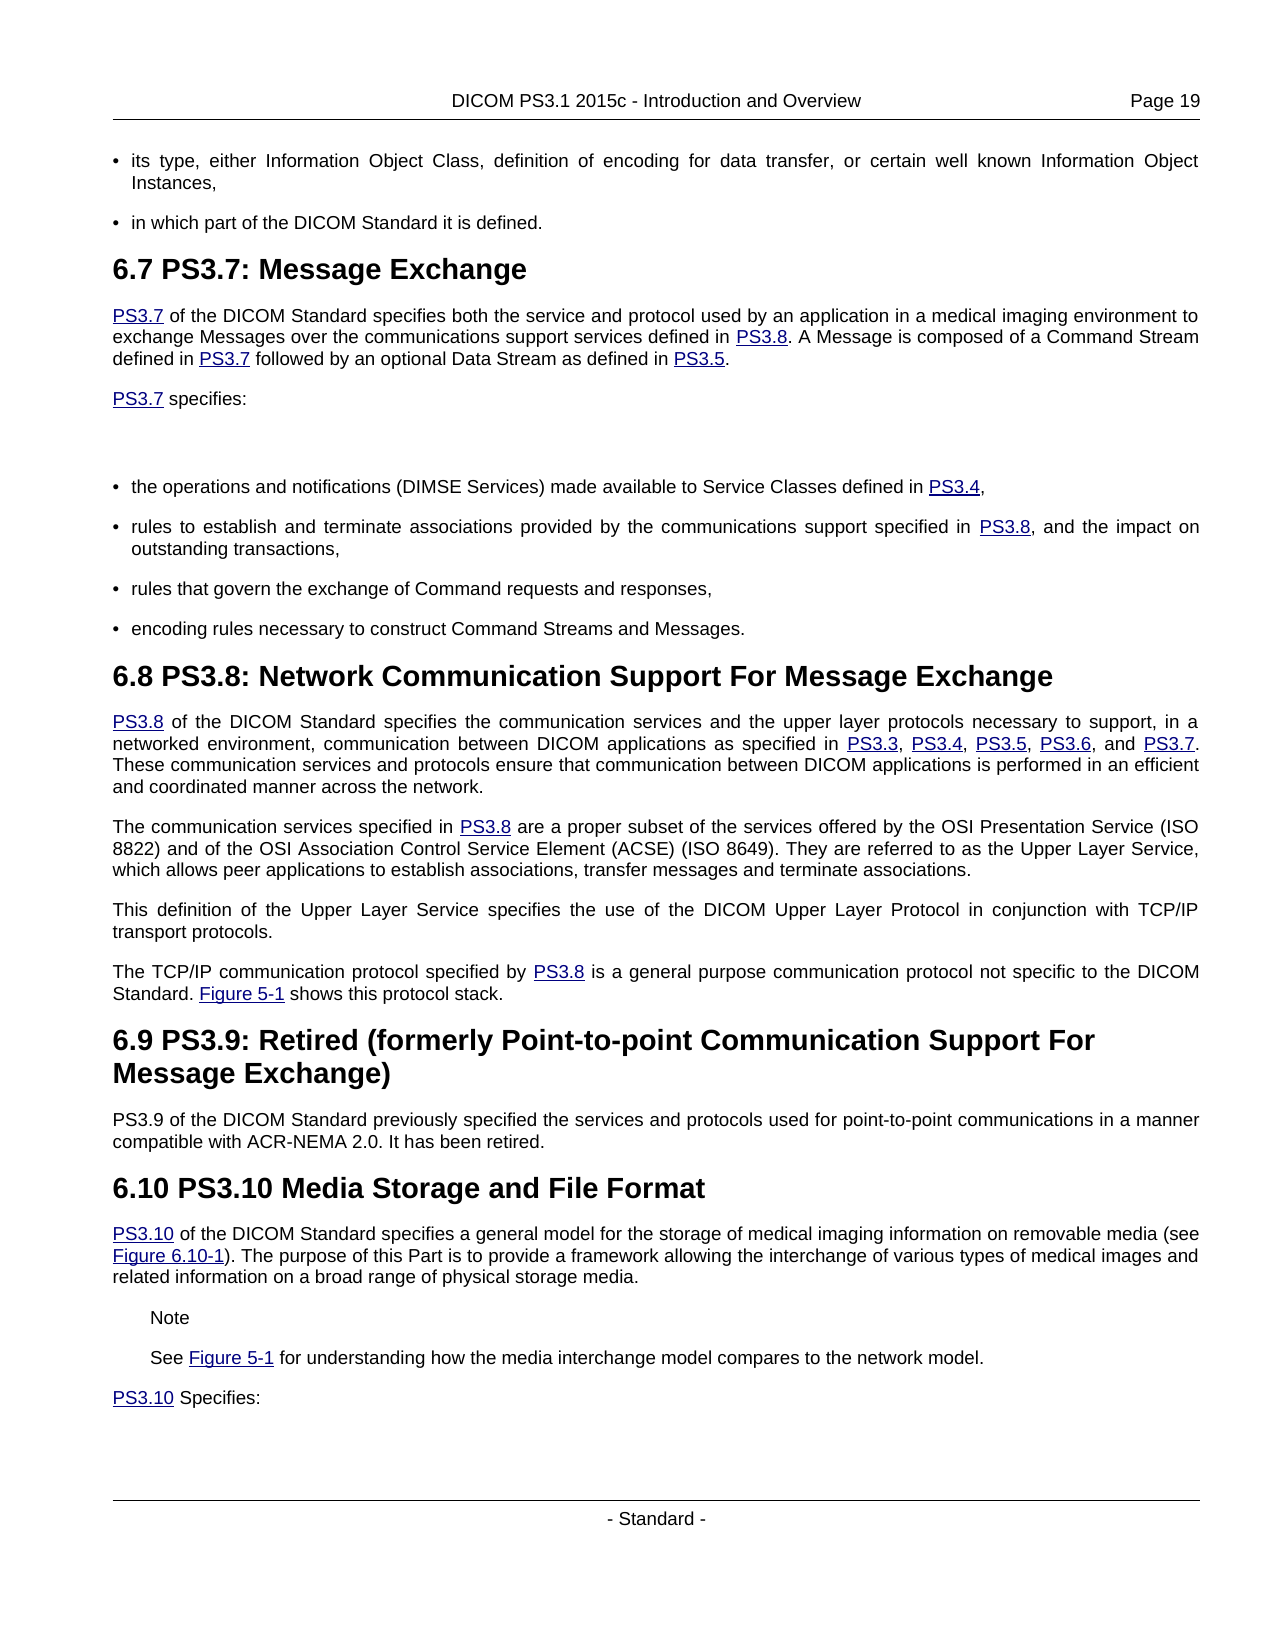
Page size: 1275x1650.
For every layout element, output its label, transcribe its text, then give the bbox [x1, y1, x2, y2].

text PS3.8 of the DICOM Standard specifies the communication services and the upper layer protocols necessary to support, in a networked environment, communication between DICOM applications as specified in PS3.3, PS3.4, PS3.5, PS3.6, and PS3.7. These communication services and protocols ensure that communication between DICOM applications is performed in an efficient and coordinated manner across the network. [112, 711, 1200, 797]
list rules that govern the exchange of Command requests and responses, [112, 578, 1200, 599]
text PS3.7 of the DICOM Standard specifies both the service and protocol used by an application in a medical imaging environment to exchange Messages over the communications support services defined in PS3.8. A Message is composed of a Command Stream defined in PS3.7 followed by an optional Data Stream as defined in PS3.5. [112, 304, 1200, 369]
text The TCP/IP communication protocol specified by PS3.8 is a general purpose communication protocol not specific to the DICOM Standard. Figure 5-1 shows this protocol stack. [112, 961, 1200, 1004]
text PS3.7 specifies: [112, 388, 1200, 409]
text See Figure 5-1 for understanding how the media interchange model compares to the network model. [150, 1347, 1162, 1368]
text PS3.10 Specifies: [112, 1387, 1200, 1409]
text 6.7 PS3.7: Message Exchange [112, 252, 1200, 286]
list rules to establish and terminate associations provided by the communications support specified in PS3.8, and the impact on outstanding transactions, [112, 516, 1200, 559]
list encoding rules necessary to construct Command Streams and Messages. [112, 618, 1200, 640]
list its type, either Information Object Class, definition of encoding for data transfer, or certain well known Information Object Instances, [112, 150, 1200, 193]
text PS3.10 of the DICOM Standard specifies a general model for the storage of medical imaging information on removable media (see Figure 6.10-1). The purpose of this Part is to provide a framework allowing the interchange of various types of medical images and related information on a broad range of physical storage media. [112, 1223, 1200, 1288]
list in which part of the DICOM Standard it is defined. [112, 212, 1200, 233]
text 6.9 PS3.9: Retired (formerly Point-to-point Communication Support For Message Exchange) [112, 1023, 1200, 1090]
text PS3.9 of the DICOM Standard previously specified the services and protocols used for point-to-point communications in a manner compatible with ACR-NEMA 2.0. It has been retired. [112, 1109, 1200, 1152]
text The communication services specified in PS3.8 are a proper subset of the services offered by the OSI Presentation Service (ISO 8822) and of the OSI Association Control Service Element (ACSE) (ISO 8649). They are referred to as the Upper Layer Service, which allows peer applications to establish associations, transfer messages and terminate associations. [112, 816, 1200, 881]
text 6.10 PS3.10 Media Storage and File Format [112, 1171, 1200, 1204]
text Note [150, 1306, 1162, 1328]
list the operations and notifications (DIMSE Services) made available to Service Classes defined in PS3.4, [112, 476, 1200, 497]
text This definition of the Upper Layer Service specifies the use of the DICOM Upper Layer Protocol in conjunction with TCP/IP transport protocols. [112, 899, 1200, 942]
text 6.8 PS3.8: Network Communication Support For Message Exchange [112, 658, 1200, 692]
